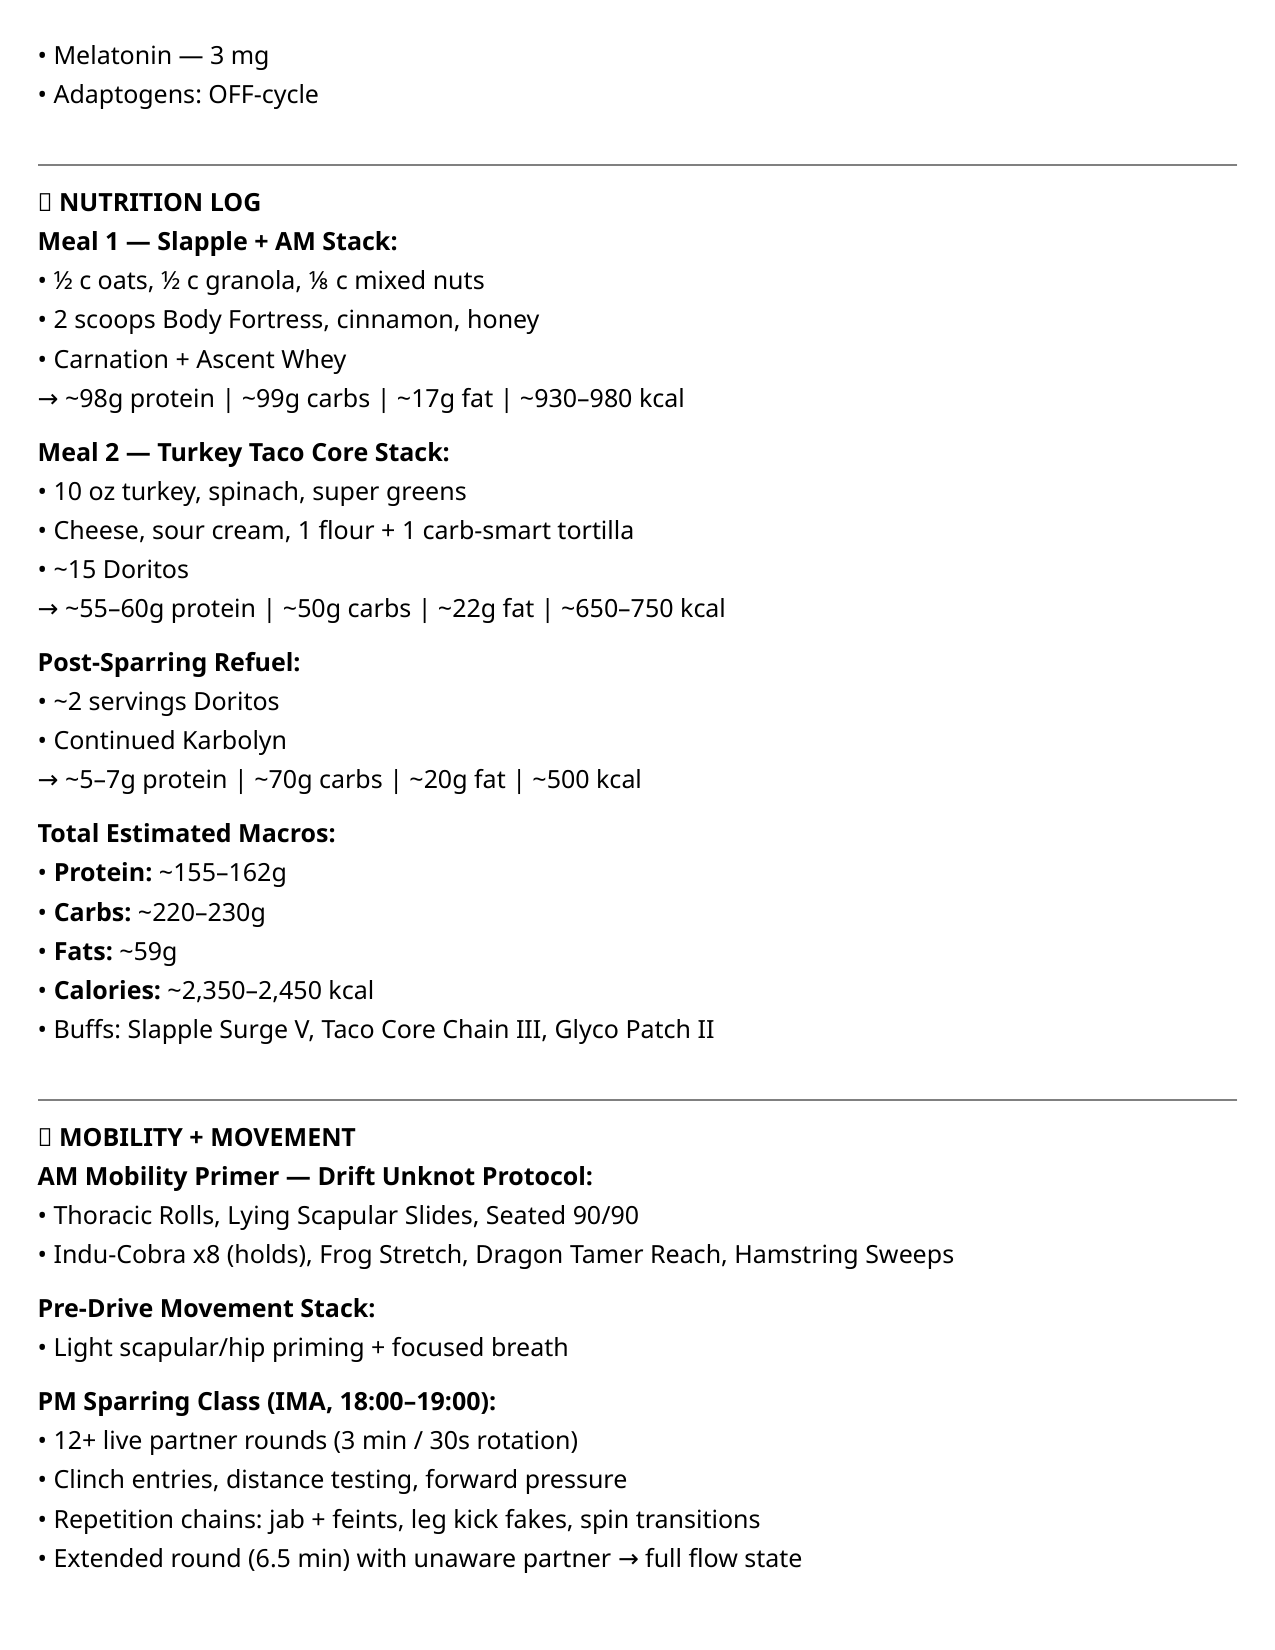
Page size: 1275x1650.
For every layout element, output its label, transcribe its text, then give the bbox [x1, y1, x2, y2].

text Post-Sparring Refuel: • ~2 servings Doritos • Continued Karbolyn → ~5–7g protein | ~70g carbs | ~20g fat | ~500 kcal [37, 644, 1237, 796]
text Total Estimated Macros: • Protein: ~155–162g • Carbs: ~220–230g • Fats: ~59g • Calories: ~2,350–2,450 kcal • Buffs: Slapple Surge V, Taco Core Chain III, Glyco Patch II [37, 816, 1237, 1046]
text Pre-Drive Movement Stack: • Light scapular/hip priming + focused breath [37, 1291, 1237, 1364]
text • Melatonin — 3 mg • Adaptogens: OFF-cycle [37, 37, 1237, 111]
text Meal 2 — Turkey Taco Core Stack: • 10 oz turkey, spinach, super greens • Cheese, sour cream, 1 flour + 1 carb-smart tortilla • ~15 Doritos → ~55–60g protein | ~50g carbs | ~22g fat | ~650–750 kcal [37, 434, 1237, 625]
text 🔹 MOBILITY + MOVEMENT AM Mobility Primer — Drift Unknot Protocol: • Thoracic Rolls, Lying Scapular Slides, Seated 90/90 • Indu-Cobra x8 (holds), Frog Stretch, Dragon Tamer Reach, Hamstring Sweeps [37, 1119, 1237, 1271]
text 🔹 NUTRITION LOG Meal 1 — Slapple + AM Stack: • ½ c oats, ½ c granola, ⅛ c mixed nuts • 2 scoops Body Fortress, cinnamon, honey • Carnation + Ascent Whey → ~98g protein | ~99g carbs | ~17g fat | ~930–980 kcal [37, 184, 1237, 414]
text PM Sparring Class (IMA, 18:00–19:00): • 12+ live partner rounds (3 min / 30s rotation) • Clinch entries, distance testing, forward pressure • Repetition chains: jab + feints, leg kick fakes, spin transitions • Extended round (6.5 min) with unaware partner → full flow state [37, 1384, 1237, 1574]
